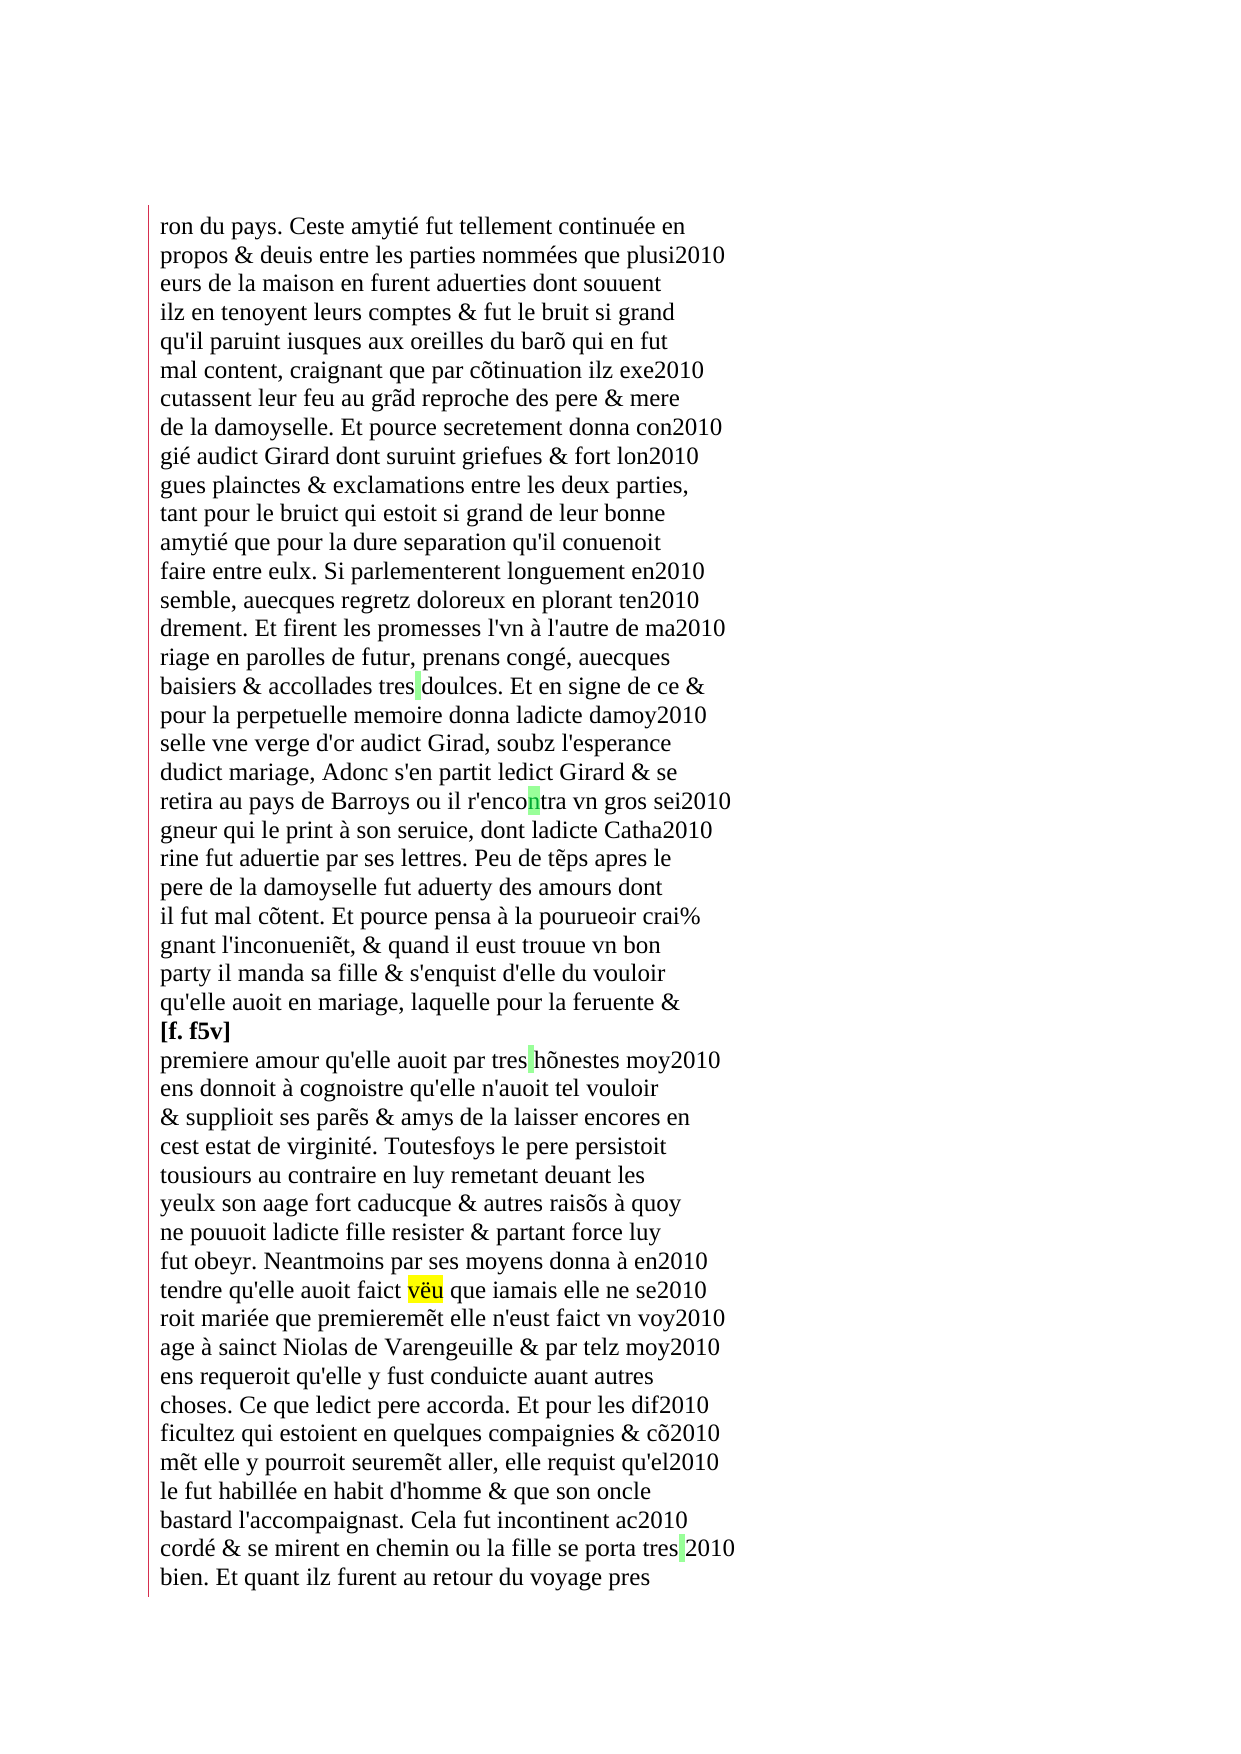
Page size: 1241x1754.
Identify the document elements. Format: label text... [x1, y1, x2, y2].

text ron du pays. Ceste amytié fut tellement continuée en propos & deuis entre les parties nommées que plusi2010 eurs de la maison en furent aduerties dont souuent ilz en tenoyent leurs comptes & fut le bruit si grand qu'il paruint iusques aux oreilles du barõ qui en fut mal content, craignant que par cõtinuation ilz exe2010 cutassent leur feu au grãd reproche des pere & mere de la damoyselle. Et pource secretement donna con2010 gié audict Girard dont suruint griefues & fort lon2010 gues plainctes & exclamations entre les deux parties, tant pour le bruict qui estoit si grand de leur bonne amytié que pour la dure separation qu'il conuenoit faire entre eulx. Si parlementerent longuement en2010 semble, auecques regretz doloreux en plorant ten2010 drement. Et firent les promesses l'vn à l'autre de ma2010 riage en parolles de futur, prenans congé, auecques baisiers & accollades tres doulces. Et en signe de ce & pour la perpetuelle memoire donna ladicte damoy2010 selle vne verge d'or audict Girad, soubz l'esperance dudict mariage, Adonc s'en partit ledict Girard & se retira au pays de Barroys ou il r'encontra vn gros sei2010 gneur qui le print à son seruice, dont ladicte Catha2010 rine fut aduertie par ses lettres. Peu de tẽps apres le pere de la damoyselle fut aduerty des amours dont il fut mal cõtent. Et pource pensa à la pourueoir crai% gnant l'inconueniẽt, & quand il eust trouue vn bon party il manda sa fille & s'enquist d'elle du vouloir qu'elle auoit en mariage, laquelle pour la feruente & [f. f5v] premiere amour qu'elle auoit par tres hõnestes moy2010 ens donnoit à cognoistre qu'elle n'auoit tel vouloir & supplioit ses parẽs & amys de la laisser encores en cest estat de virginité. Toutesfoys le pere persistoit tousiours au contraire en luy remetant deuant les yeulx son aage fort caducque & autres raisõs à quoy ne pouuoit ladicte fille resister & partant force luy fut obeyr. Neantmoins par ses moyens donna à en2010 tendre qu'elle auoit faict vëu que iamais elle ne se2010 roit mariée que premieremẽt elle n'eust faict vn voy2010 age à sainct Niolas de Varengeuille & par telz moy2010 ens requeroit qu'elle y fust conduicte auant autres choses. Ce que ledict pere accorda. Et pour les dif2010 ficultez qui estoient en quelques compaignies & cõ2010 mẽt elle y pourroit seuremẽt aller, elle requist qu'el2010 le fut habillée en habit d'homme & que son oncle bastard l'accompaignast. Cela fut incontinent ac2010 cordé & se mirent en chemin ou la fille se porta tres 2010 bien. Et quant ilz furent au retour du voyage pres [149, 205, 1093, 1597]
